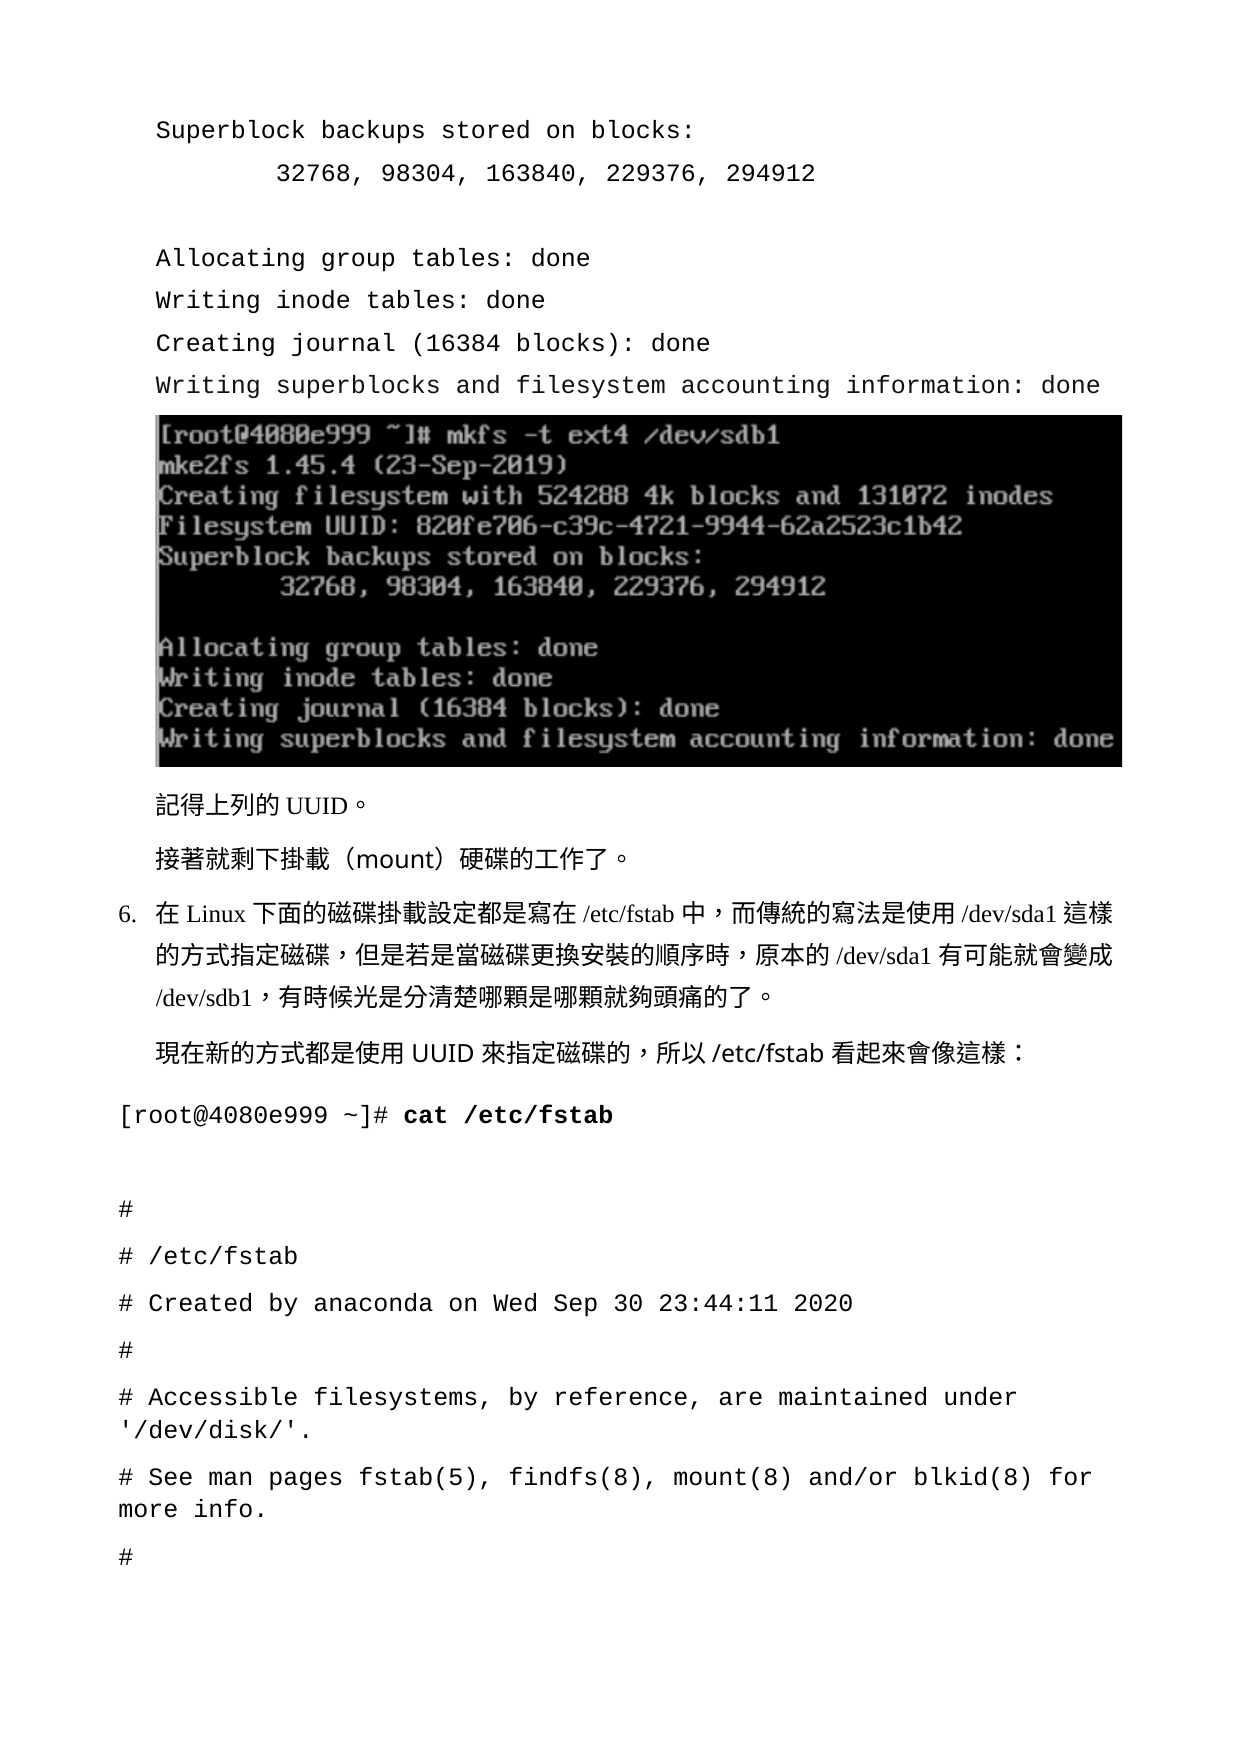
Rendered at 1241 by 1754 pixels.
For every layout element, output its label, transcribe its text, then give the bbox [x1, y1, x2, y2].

text [root@4080e999 ~]# cat /etc/fstab [118, 1102, 1122, 1131]
text # [118, 1544, 1122, 1572]
list 32768, 98304, 163840, 229376, 294912 [118, 161, 1122, 189]
picture [155, 415, 1123, 767]
text # See man pages fstab(5), findfs(8), mount(8) and/or blkid(8) for more info. [118, 1464, 1122, 1525]
list Allocating group tables: done [118, 246, 1122, 274]
list Writing inode tables: done [118, 288, 1122, 316]
list 現在新的方式都是使用 UUID 來指定磁碟的，所以 /etc/fstab 看起來會像這樣： [118, 1033, 1122, 1070]
list Creating journal (16384 blocks): done [118, 331, 1122, 359]
text # /etc/fstab [118, 1244, 1122, 1272]
list Writing superblocks and filesystem accounting information: done [118, 373, 1122, 401]
text # [118, 1338, 1122, 1366]
text 記得上列的UUID。 [156, 767, 1122, 821]
list 在 Linux 下面的磁碟掛載設定都是寫在 /etc/fstab 中，而傳統的寫法是使用 /dev/sda1 這樣的方式指定磁碟，但是若是當磁碟更換安裝的順序時，原本的 /dev/sda1 有可能就會變成 /dev/sdb1，有時候光是分清楚哪顆是哪顆就夠頭痛的了。 [118, 894, 1122, 1013]
text # [118, 1197, 1122, 1225]
list 接著就剩下掛載（mount）硬碟的工作了。 [118, 839, 1122, 876]
text # Created by anaconda on Wed Sep 30 23:44:11 2020 [118, 1291, 1122, 1319]
text # Accessible filesystems, by reference, are maintained under '/dev/disk/'. [118, 1385, 1122, 1446]
list Superblock backups stored on blocks: [118, 118, 1122, 146]
